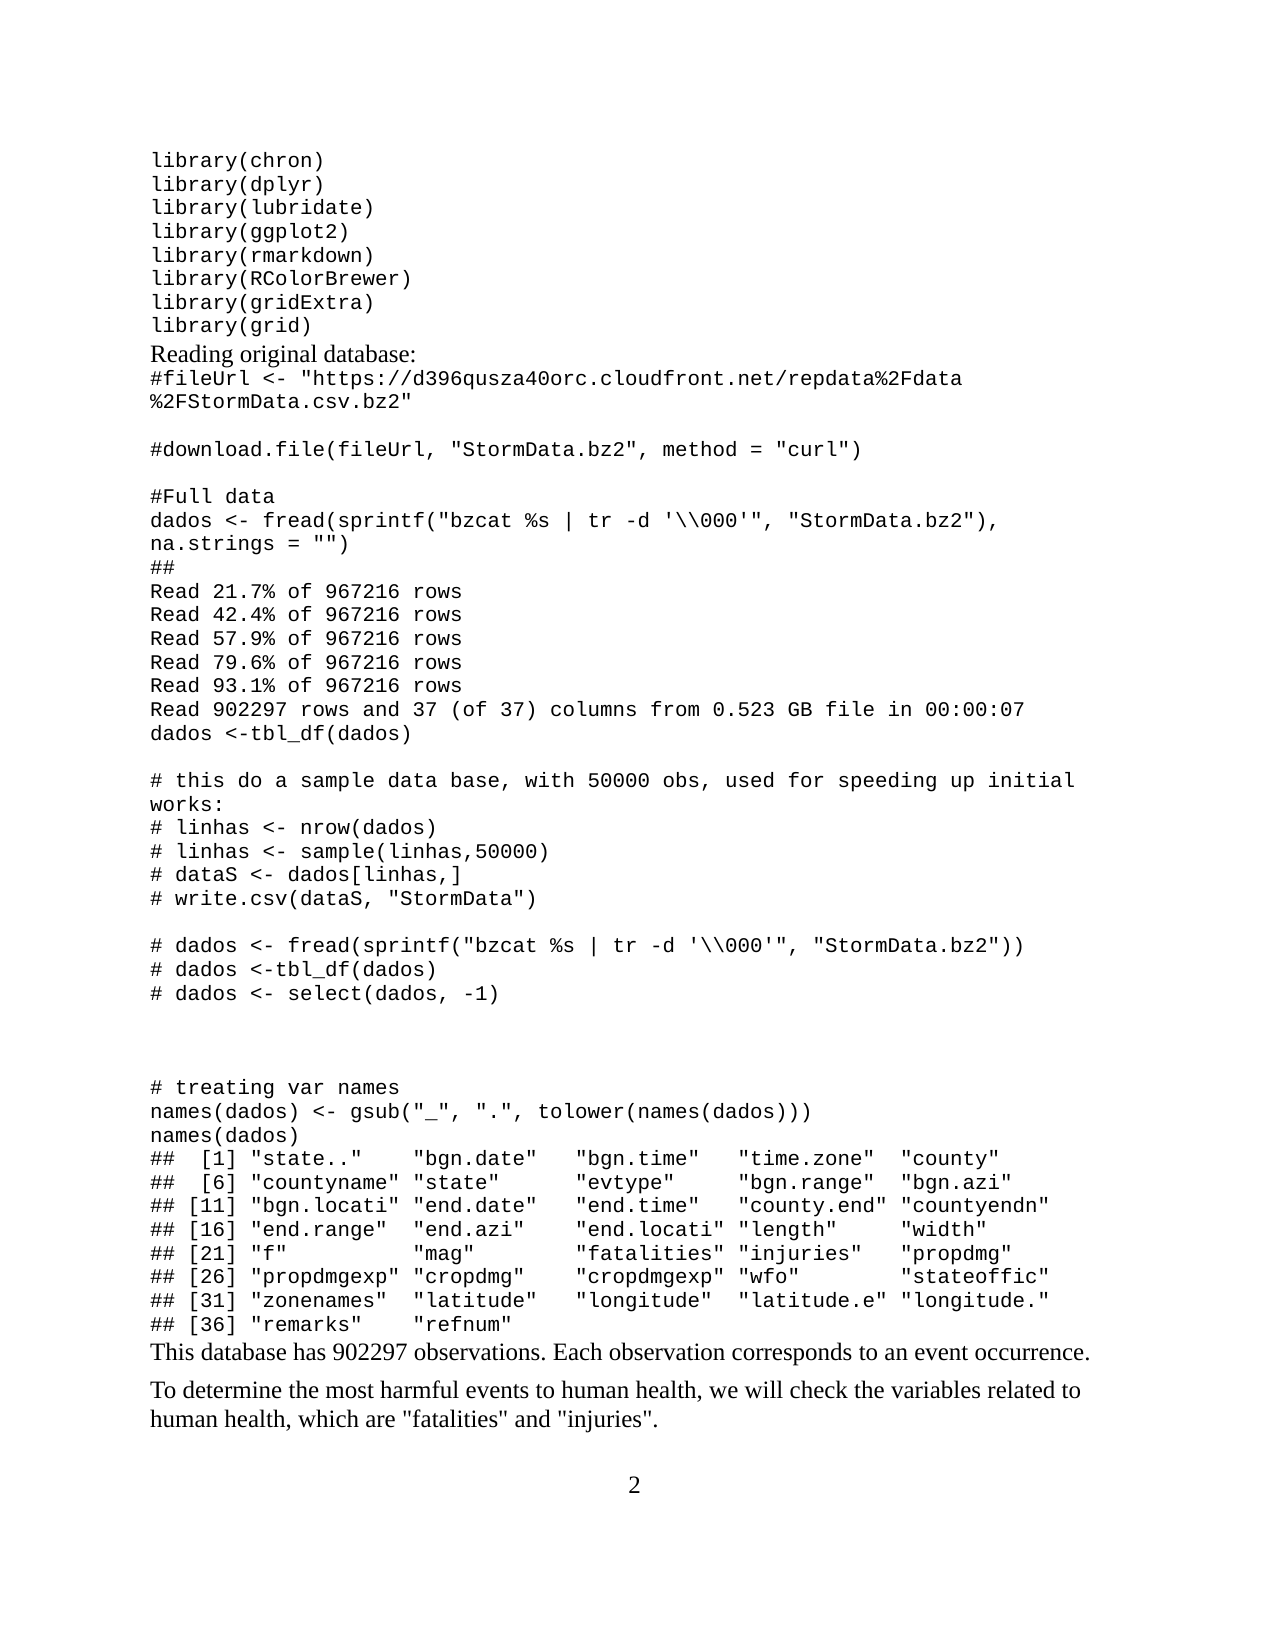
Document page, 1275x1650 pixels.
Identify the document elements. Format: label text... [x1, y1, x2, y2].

text library(rmarkdown) [150, 244, 1125, 268]
text Read 79.6% of 967216 rows [150, 652, 1125, 675]
text Read 902297 rows and 37 (of 37) columns from 0.523 GB file in 00:00:07 [150, 699, 1125, 723]
text # dados <- fread(sprintf("bzcat %s | tr -d '\\000'", "StormData.bz2")) [150, 935, 1125, 959]
text ## [6] "countyname" "state" "evtype" "bgn.range" "bgn.azi" [150, 1172, 1125, 1196]
text library(dplyr) [150, 174, 1125, 197]
text library(chron) [150, 150, 1125, 174]
text ## [21] "f" "mag" "fatalities" "injuries" "propdmg" [150, 1243, 1125, 1266]
text # linhas <- nrow(dados) [150, 817, 1125, 841]
text # dados <-tbl_df(dados) [150, 959, 1125, 983]
text # write.csv(dataS, "StormData") [150, 888, 1125, 912]
text # dados <- select(dados, -1) [150, 983, 1125, 1006]
text names(dados) <- gsub("_", ".", tolower(names(dados))) [150, 1101, 1125, 1124]
text Reading original database: [150, 339, 1125, 368]
text ## [31] "zonenames" "latitude" "longitude" "latitude.e" "longitude." [150, 1290, 1125, 1314]
text ## [16] "end.range" "end.azi" "end.locati" "length" "width" [150, 1219, 1125, 1243]
text # this do a sample data base, with 50000 obs, used for speeding up initial works: [150, 770, 1125, 817]
text library(grid) [150, 316, 1125, 339]
text Read 57.9% of 967216 rows [150, 628, 1125, 652]
text dados <-tbl_df(dados) [150, 723, 1125, 746]
text # treating var names [150, 1077, 1125, 1101]
text ## [1] "state.." "bgn.date" "bgn.time" "time.zone" "county" [150, 1148, 1125, 1172]
text Read 42.4% of 967216 rows [150, 604, 1125, 628]
text # linhas <- sample(linhas,50000) [150, 841, 1125, 864]
text ## [11] "bgn.locati" "end.date" "end.time" "county.end" "countyendn" [150, 1196, 1125, 1219]
text # dataS <- dados[linhas,] [150, 864, 1125, 888]
text This database has 902297 observations. Each observation corresponds to an event occurrence. [150, 1337, 1125, 1366]
text To determine the most harmful events to human health, we will check the variables related to human health, which are "fatalities" and "injuries". [150, 1375, 1125, 1433]
text library(lubridate) [150, 197, 1125, 221]
text #fileUrl <- "https://d396qusza40orc.cloudfront.net/repdata%2Fdata%2FStormData.csv.bz2" [150, 368, 1125, 415]
text Read 93.1% of 967216 rows [150, 675, 1125, 699]
text ## [36] "remarks" "refnum" [150, 1314, 1125, 1337]
text dados <- fread(sprintf("bzcat %s | tr -d '\\000'", "StormData.bz2"), na.strings = "") [150, 510, 1125, 557]
text library(gridExtra) [150, 292, 1125, 316]
text #download.file(fileUrl, "StormData.bz2", method = "curl") [150, 439, 1125, 462]
text ## [26] "propdmgexp" "cropdmg" "cropdmgexp" "wfo" "stateoffic" [150, 1266, 1125, 1290]
text library(RColorBrewer) [150, 268, 1125, 292]
text ## [150, 557, 1125, 581]
text #Full data [150, 486, 1125, 510]
text library(ggplot2) [150, 221, 1125, 244]
text names(dados) [150, 1124, 1125, 1148]
text Read 21.7% of 967216 rows [150, 581, 1125, 604]
